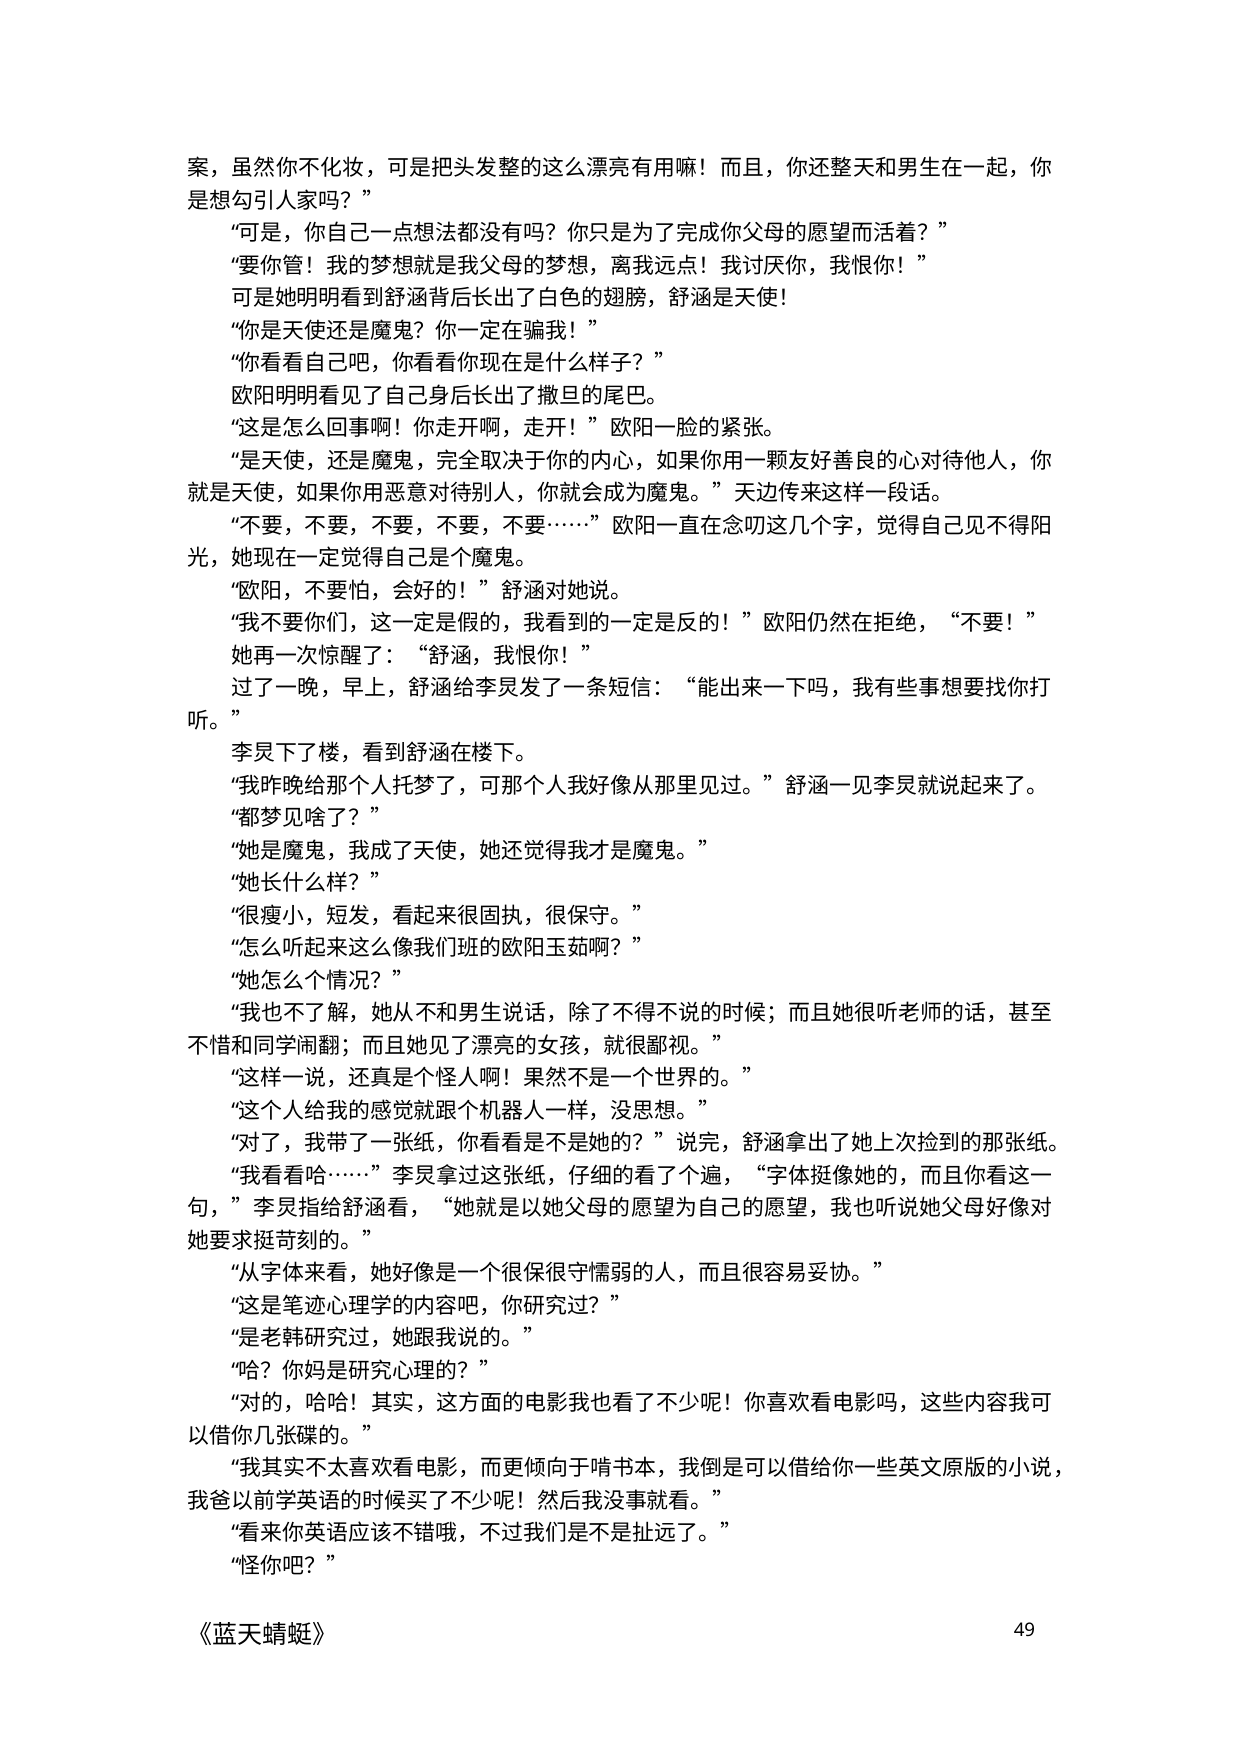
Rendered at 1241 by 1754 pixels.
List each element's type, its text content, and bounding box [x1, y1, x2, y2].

text 可是她明明看到舒涵背后长出了白色的翅膀，舒涵是天使！ [187, 280, 1053, 312]
text “我看看哈……”李炅拿过这张纸，仔细的看了个遍，“字体挺像她的，而且你看这一句，”李炅指给舒涵看，“她就是以她父母的愿望为自己的愿望，我也听说她父母好像对她要求挺苛刻的。” [187, 1157, 1053, 1255]
text “我昨晚给那个人托梦了，可那个人我好像从那里见过。”舒涵一见李炅就说起来了。 [187, 767, 1053, 800]
text 她再一次惊醒了：“舒涵，我恨你！” [187, 637, 1053, 670]
text “可是，你自己一点想法都没有吗？你只是为了完成你父母的愿望而活着？” [187, 215, 1053, 247]
text “你看看自己吧，你看看你现在是什么样子？” [187, 345, 1053, 377]
text “看来你英语应该不错哦，不过我们是不是扯远了。” [187, 1515, 1053, 1547]
text 案，虽然你不化妆，可是把头发整的这么漂亮有用嘛！而且，你还整天和男生在一起，你是想勾引人家吗？” [187, 150, 1053, 215]
text “是天使，还是魔鬼，完全取决于你的内心，如果你用一颗友好善良的心对待他人，你就是天使，如果你用恶意对待别人，你就会成为魔鬼。”天边传来这样一段话。 [187, 442, 1053, 507]
text “很瘦小，短发，看起来很固执，很保守。” [187, 897, 1053, 930]
text “这是笔迹心理学的内容吧，你研究过？” [187, 1287, 1053, 1320]
text “从字体来看，她好像是一个很保很守懦弱的人，而且很容易妥协。” [187, 1255, 1053, 1287]
text “要你管！我的梦想就是我父母的梦想，离我远点！我讨厌你，我恨你！” [187, 247, 1053, 280]
text “你是天使还是魔鬼？你一定在骗我！” [187, 312, 1053, 345]
text “这个人给我的感觉就跟个机器人一样，没思想。” [187, 1092, 1053, 1125]
text “怎么听起来这么像我们班的欧阳玉茹啊？” [187, 930, 1053, 962]
text “不要，不要，不要，不要，不要……”欧阳一直在念叨这几个字，觉得自己见不得阳光，她现在一定觉得自己是个魔鬼。 [187, 507, 1053, 572]
text “怪你吧？” [187, 1547, 1053, 1580]
text “我其实不太喜欢看电影，而更倾向于啃书本，我倒是可以借给你一些英文原版的小说，我爸以前学英语的时候买了不少呢！然后我没事就看。” [187, 1450, 1053, 1515]
text “都梦见啥了？” [187, 800, 1053, 832]
text “对了，我带了一张纸，你看看是不是她的？”说完，舒涵拿出了她上次捡到的那张纸。 [187, 1125, 1053, 1157]
text “这是怎么回事啊！你走开啊，走开！”欧阳一脸的紧张。 [187, 410, 1053, 442]
text “哈？你妈是研究心理的？” [187, 1352, 1053, 1385]
text “对的，哈哈！其实，这方面的电影我也看了不少呢！你喜欢看电影吗，这些内容我可以借你几张碟的。” [187, 1385, 1053, 1450]
text “她长什么样？” [187, 865, 1053, 897]
text “我不要你们，这一定是假的，我看到的一定是反的！”欧阳仍然在拒绝，“不要！” [187, 605, 1053, 637]
text “我也不了解，她从不和男生说话，除了不得不说的时候；而且她很听老师的话，甚至不惜和同学闹翻；而且她见了漂亮的女孩，就很鄙视。” [187, 995, 1053, 1060]
text 过了一晚，早上，舒涵给李炅发了一条短信：“能出来一下吗，我有些事想要找你打听。” [187, 670, 1053, 735]
text “是老韩研究过，她跟我说的。” [187, 1320, 1053, 1352]
text “她是魔鬼，我成了天使，她还觉得我才是魔鬼。” [187, 832, 1053, 865]
text “欧阳，不要怕，会好的！”舒涵对她说。 [187, 572, 1053, 605]
text “她怎么个情况？” [187, 962, 1053, 995]
text 欧阳明明看见了自己身后长出了撒旦的尾巴。 [187, 377, 1053, 410]
text 李炅下了楼，看到舒涵在楼下。 [187, 735, 1053, 767]
text “这样一说，还真是个怪人啊！果然不是一个世界的。” [187, 1060, 1053, 1092]
